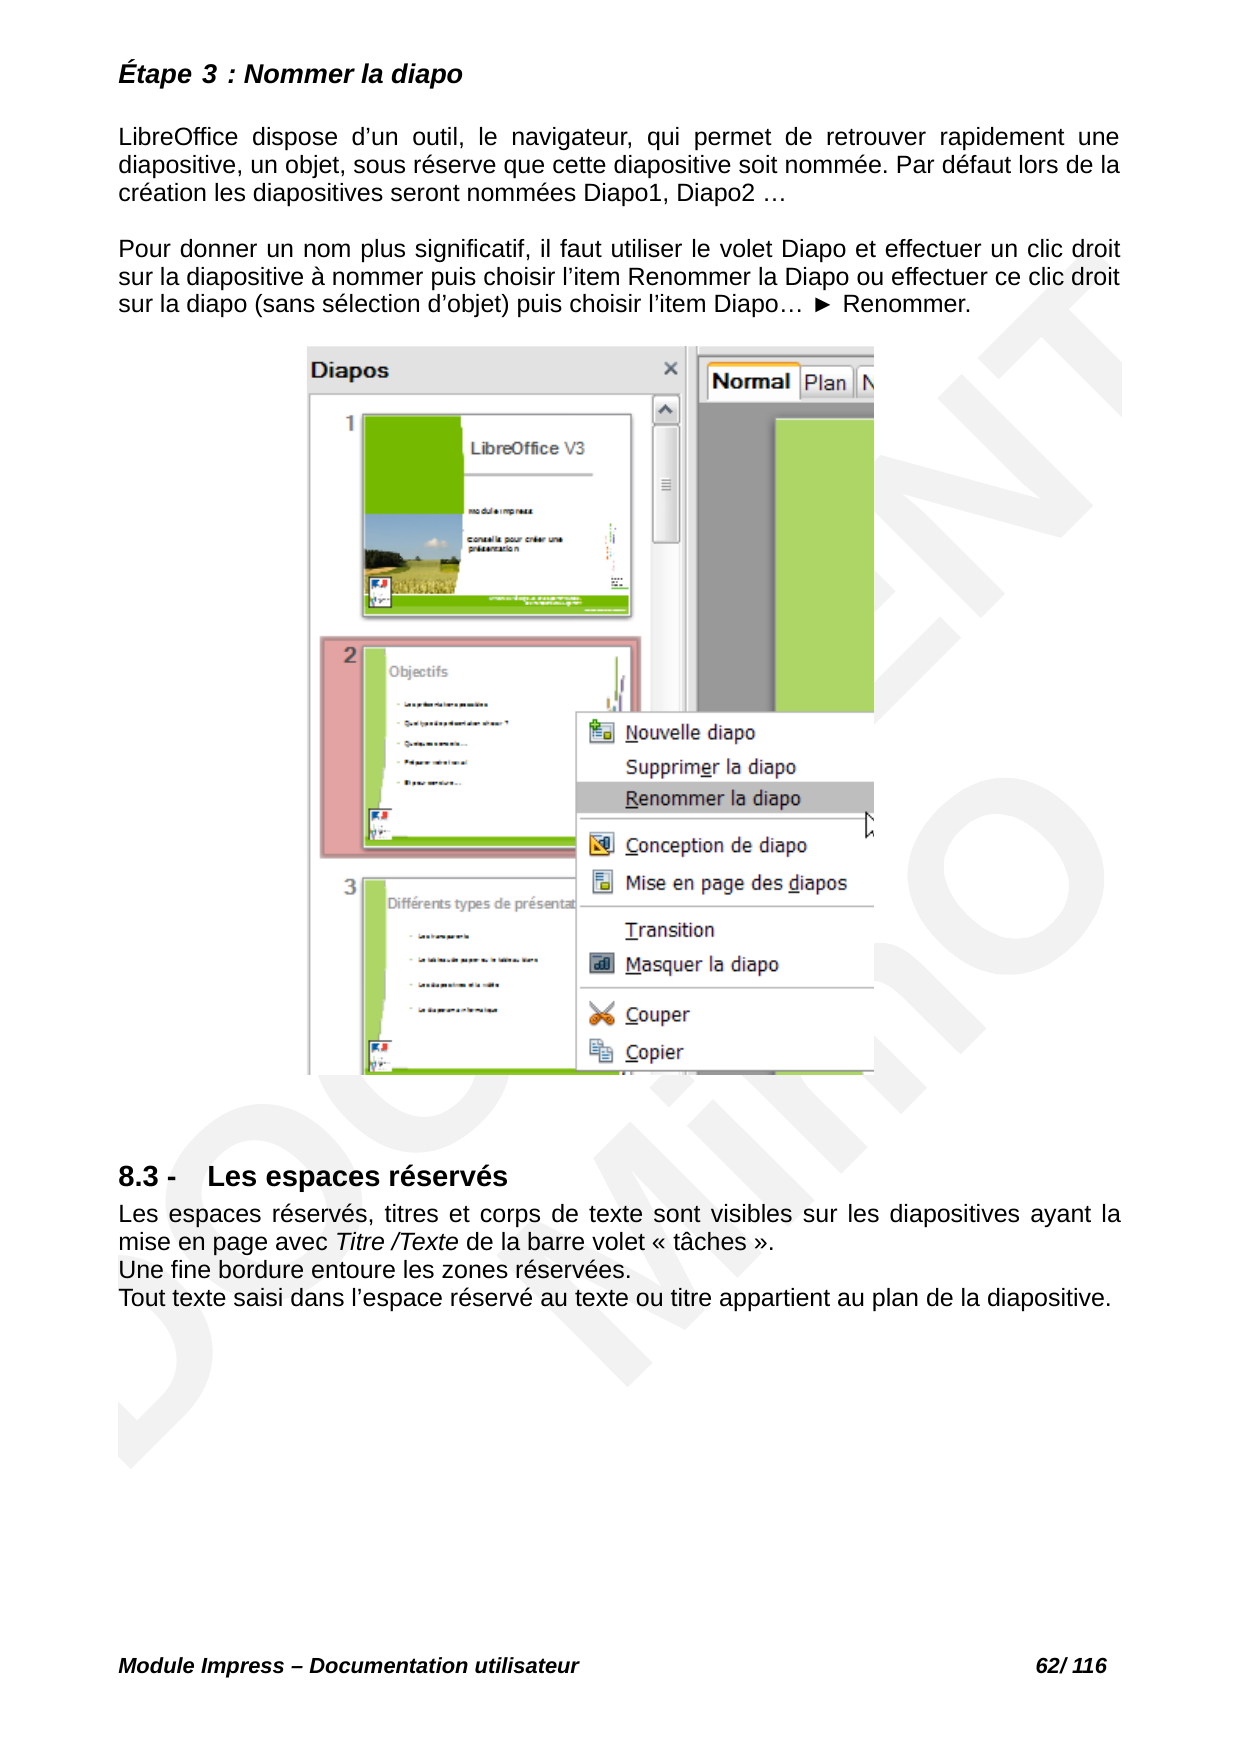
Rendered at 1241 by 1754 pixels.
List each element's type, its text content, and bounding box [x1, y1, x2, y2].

subtitle Étape 3 : Nommer la diapo [118, 59, 1122, 89]
text Les espaces réservés, titres et corps de texte sont visibles sur les diapositives ayant la mise en page avec Titre /Texte de la barre volet « tâches ». [118, 1200, 1122, 1256]
text Pour donner un nom plus significatif, il faut utiliser le volet Diapo et effectuer un clic droit sur la diapositive à nommer puis choisir l’item Renommer la Diapo ou effectuer ce clic droit sur la diapo (sans sélection d’objet) puis choisir l’item Diapo… ► Renommer. [118, 234, 1122, 318]
text Tout texte saisi dans l’espace réservé au texte ou titre appartient au plan de la diapositive. [118, 1284, 1122, 1312]
subtitle Les espaces réservés [118, 1159, 1122, 1192]
text Une fine bordure entoure les zones réservées. [118, 1256, 1122, 1284]
text LibreOffice dispose d’un outil, le navigateur, qui permet de retrouver rapidement une diapositive, un objet, sous réserve que cette diapositive soit nommée. Par défaut lors de la création les diapositives seront nommées Diapo1, Diapo2 … [118, 123, 1122, 206]
picture [306, 346, 874, 1075]
